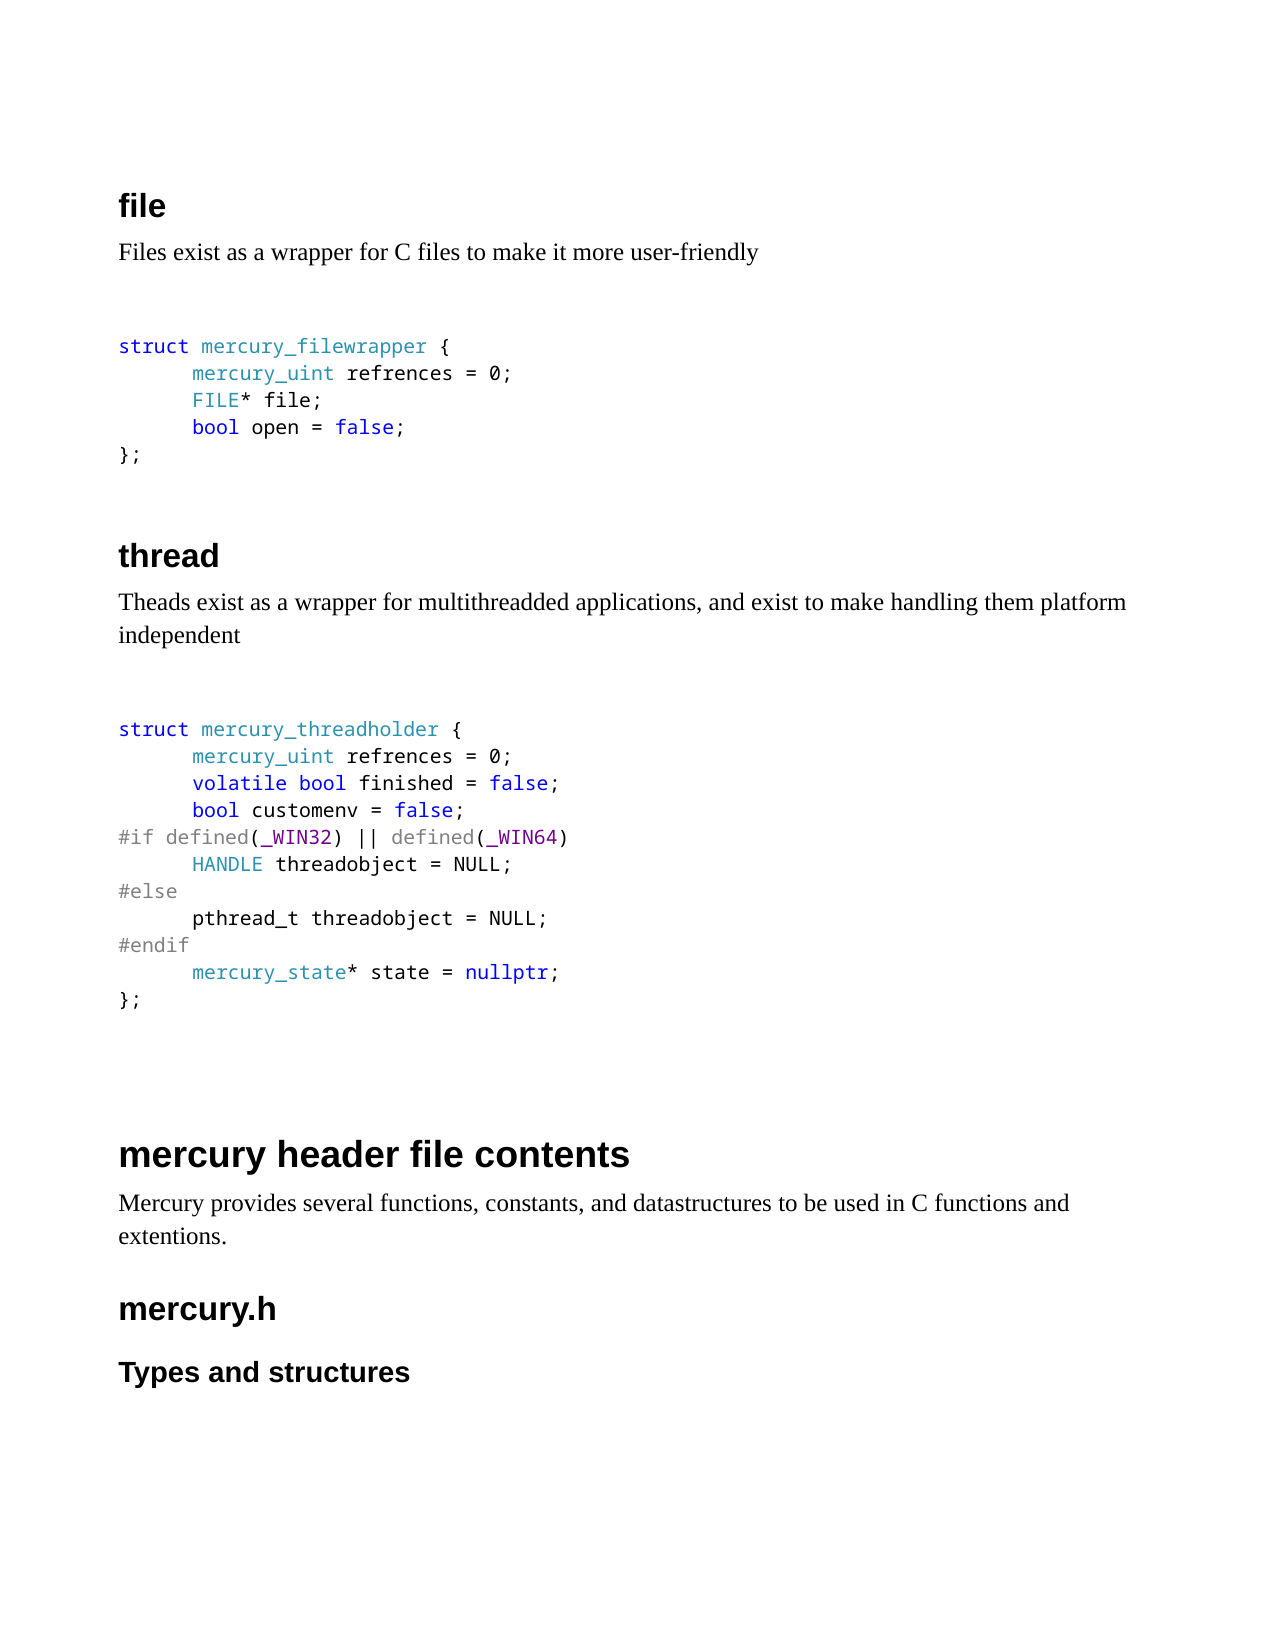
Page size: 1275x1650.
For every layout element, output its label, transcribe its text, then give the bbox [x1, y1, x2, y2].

text #endif [118, 931, 1157, 958]
text bool customenv = false; [118, 796, 1157, 823]
text mercury_state* state = nullptr; [118, 958, 1157, 985]
subtitle thread [118, 536, 1157, 574]
subtitle mercury.h [118, 1289, 1157, 1328]
text mercury_uint refrences = 0; [118, 360, 1157, 387]
text struct mercury_filewrapper { [118, 333, 1157, 360]
subtitle Types and structures [118, 1355, 1157, 1388]
text HANDLE threadobject = NULL; [118, 850, 1157, 877]
text Theads exist as a wrapper for multithreadded applications, and exist to make handling them platform independent [118, 587, 1157, 649]
text mercury_uint refrences = 0; [118, 742, 1157, 769]
text }; [118, 441, 1157, 468]
subtitle mercury header file contents [118, 1132, 1157, 1175]
text pthread_t threadobject = NULL; [118, 904, 1157, 931]
text #if defined(_WIN32) || defined(_WIN64) [118, 823, 1157, 850]
text Files exist as a wrapper for C files to make it more user-friendly [118, 237, 1157, 266]
text Mercury provides several functions, constants, and datastructures to be used in C functions and extentions. [118, 1188, 1157, 1249]
text bool open = false; [118, 414, 1157, 441]
text volatile bool finished = false; [118, 769, 1157, 796]
subtitle file [118, 187, 1157, 225]
text FILE* file; [118, 387, 1157, 414]
text #else [118, 877, 1157, 904]
text struct mercury_threadholder { [118, 715, 1157, 742]
text }; [118, 985, 1157, 1012]
